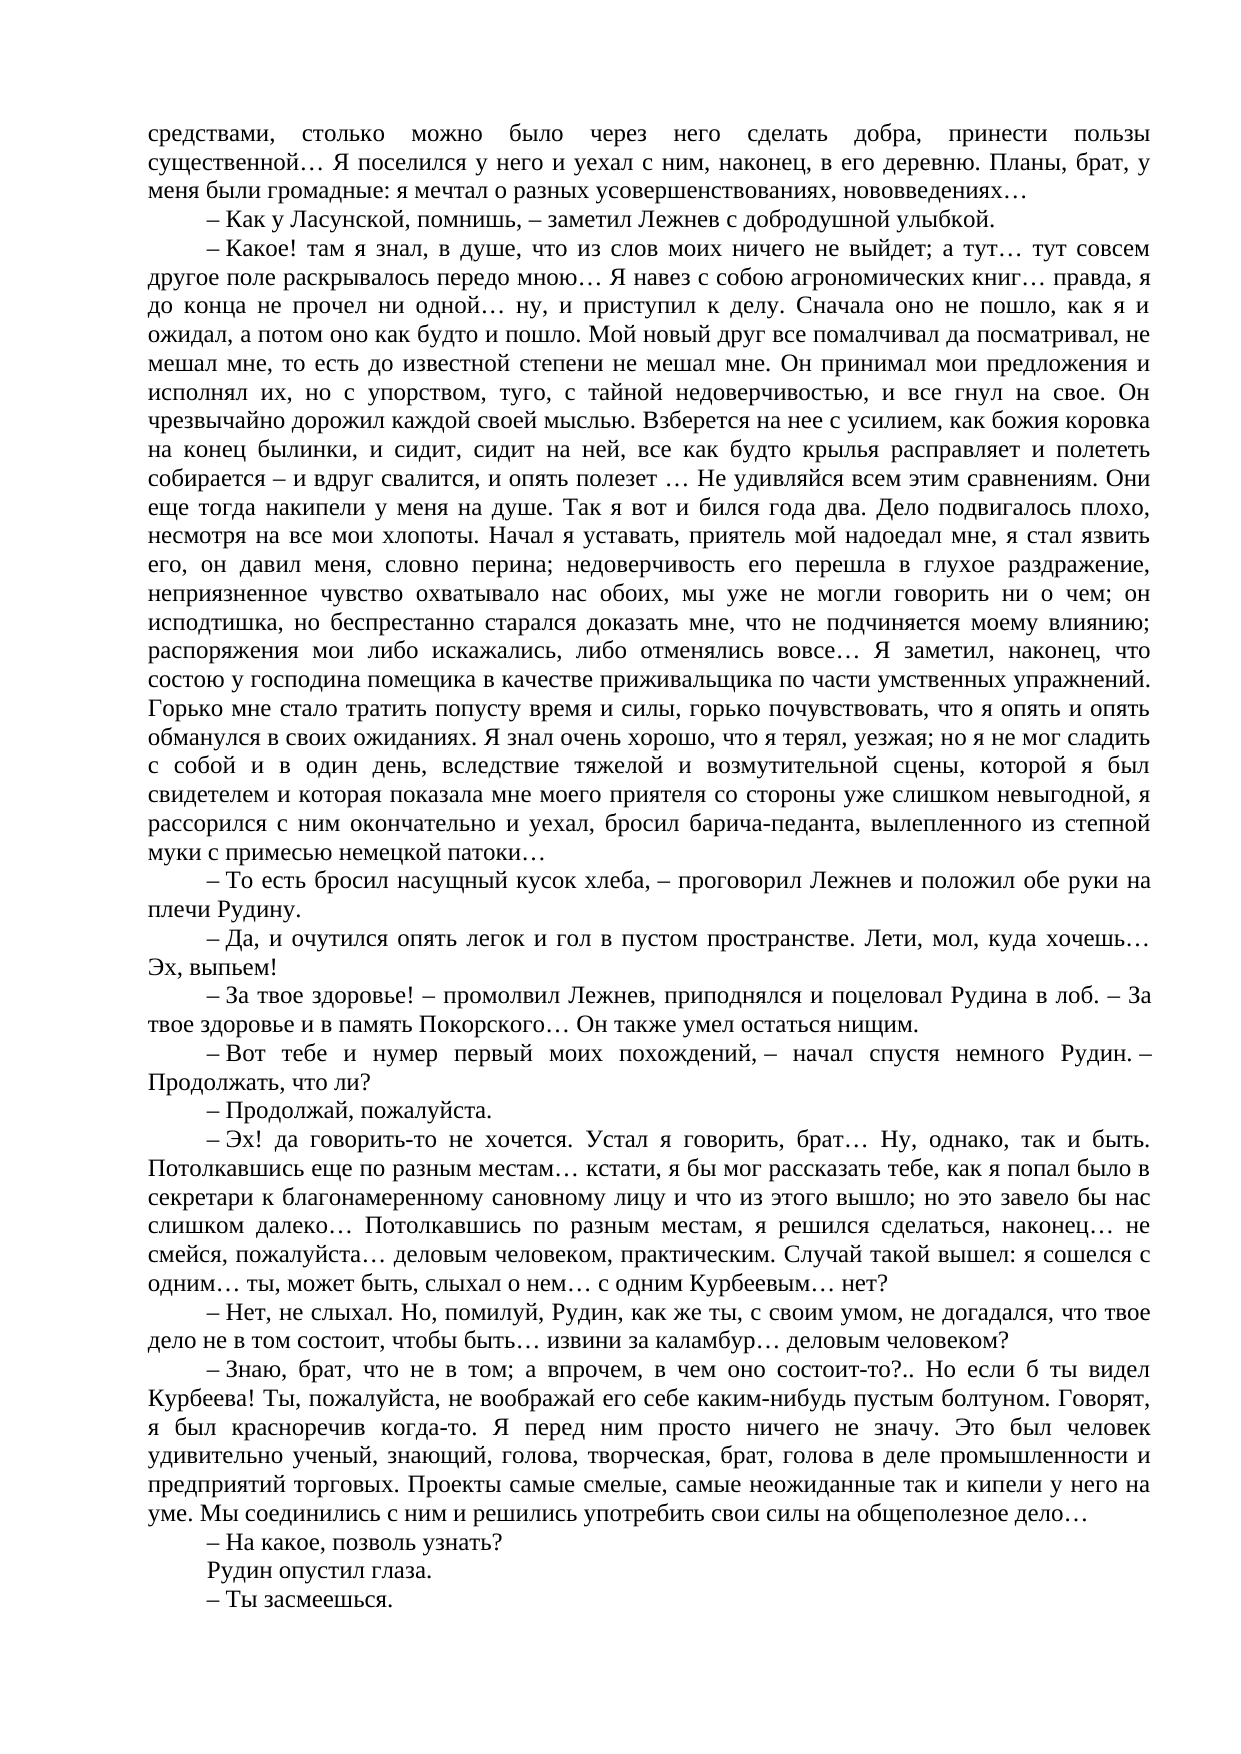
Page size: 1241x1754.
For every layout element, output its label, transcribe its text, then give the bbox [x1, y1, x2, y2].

text – Да, и очутился опять легок и гол в пустом пространстве. Лети, мол, куда хочешь… Эх, выпьем! [148, 923, 1152, 981]
text – Как у Ласунской, помнишь, – заметил Лежнев с добродушной улыбкой. [148, 204, 1152, 233]
text – То есть бросил насущный кусок хлеба, – проговорил Лежнев и положил обе руки на плечи Рудину. [148, 866, 1152, 923]
text – Вот тебе и нумер первый моих похождений, – начал спустя немного Рудин. – Продолжать, что ли? [148, 1038, 1152, 1096]
text – Ты засмеешься. [148, 1584, 1152, 1613]
text – Продолжай, пожалуйста. [148, 1096, 1152, 1124]
text – Знаю, брат, что не в том; а впрочем, в чем оно состоит-то?.. Но если б ты видел Курбеева! Ты, пожалуйста, не воображай его себе каким-нибудь пустым болтуном. Говорят, я был красноречив когда-то. Я перед ним просто ничего не значу. Это был человек удивительно ученый, знающий, голова, творческая, брат, голова в деле промышленности и предприятий торговых. Проекты самые смелые, самые неожиданные так и кипели у него на уме. Мы соединились с ним и решились употребить свои силы на общеполезное дело… [148, 1354, 1152, 1527]
text Рудин опустил глаза. [148, 1556, 1152, 1584]
text – На какое, позволь узнать? [148, 1527, 1152, 1556]
text – За твое здоровье! – промолвил Лежнев, приподнялся и поцеловал Рудина в лоб. – За твое здоровье и в память Покорского… Он также умел остаться нищим. [148, 981, 1152, 1038]
text средствами, столько можно было через него сделать добра, принести пользы существенной… Я поселился у него и уехал с ним, наконец, в его деревню. Планы, брат, у меня были громадные: я мечтал о разных усовершенствованиях, нововведениях… [148, 118, 1152, 204]
text – Эх! да говорить-то не хочется. Устал я говорить, брат… Ну, однако, так и быть. Потолкавшись еще по разным местам… кстати, я бы мог рассказать тебе, как я попал было в секретари к благонамеренному сановному лицу и что из этого вышло; но это завело бы нас слишком далеко… Потолкавшись по разным местам, я решился сделаться, наконец… не смейся, пожалуйста… деловым человеком, практическим. Случай такой вышел: я сошелся с одним… ты, может быть, слыхал о нем… с одним Курбеевым… нет? [148, 1124, 1152, 1297]
text – Нет, не слыхал. Но, помилуй, Рудин, как же ты, с своим умом, не догадался, что твое дело не в том состоит, чтобы быть… извини за каламбур… деловым человеком? [148, 1297, 1152, 1354]
text – Какое! там я знал, в душе, что из слов моих ничего не выйдет; а тут… тут совсем другое поле раскрывалось передо мною… Я навез с собою агрономических книг… правда, я до конца не прочел ни одной… ну, и приступил к делу. Сначала оно не пошло, как я и ожидал, а потом оно как будто и пошло. Мой новый друг все помалчивал да посматривал, не мешал мне, то есть до известной степени не мешал мне. Он принимал мои предложения и исполнял их, но с упорством, туго, с тайной недоверчивостью, и все гнул на свое. Он чрезвычайно дорожил каждой своей мыслью. Взберется на нее с усилием, как божия коровка на конец былинки, и сидит, сидит на ней, все как будто крылья расправляет и полететь собирается – и вдруг свалится, и опять полезет … Не удивляйся всем этим сравнениям. Они еще тогда накипели у меня на душе. Так я вот и бился года два. Дело подвигалось плохо, несмотря на все мои хлопоты. Начал я уставать, приятель мой надоедал мне, я стал язвить его, он давил меня, словно перина; недоверчивость его перешла в глухое раздражение, неприязненное чувство охватывало нас обоих, мы уже не могли говорить ни о чем; он исподтишка, но беспрестанно старался доказать мне, что не подчиняется моему влиянию; распоряжения мои либо искажались, либо отменялись вовсе… Я заметил, наконец, что состою у господина помещика в качестве приживальщика по части умственных упражнений. Горько мне стало тратить попусту время и силы, горько почувствовать, что я опять и опять обманулся в своих ожиданиях. Я знал очень хорошо, что я терял, уезжая; но я не мог сладить с собой и в один день, вследствие тяжелой и возмутительной сцены, которой я был свидетелем и которая показала мне моего приятеля со стороны уже слишком невыгодной, я рассорился с ним окончательно и уехал, бросил барича-педанта, вылепленного из степной муки с примесью немецкой патоки… [148, 233, 1152, 866]
